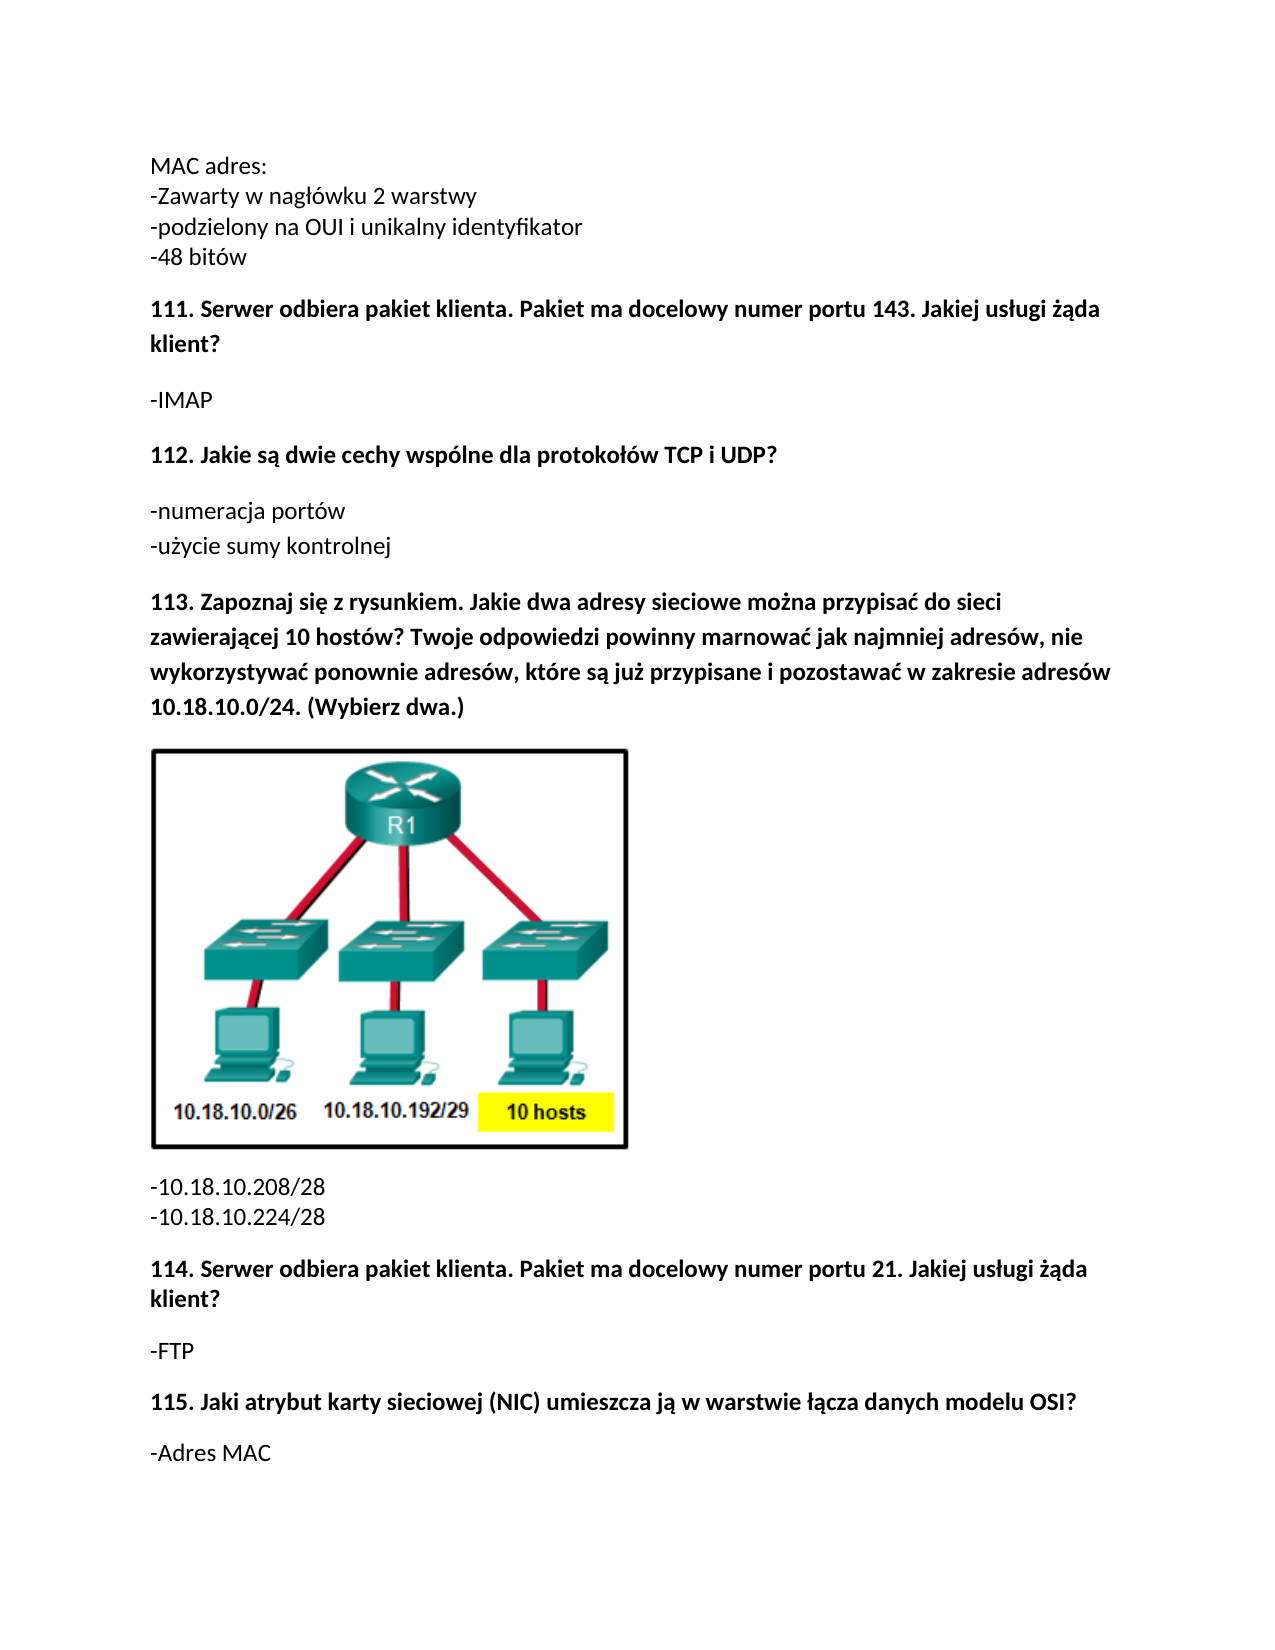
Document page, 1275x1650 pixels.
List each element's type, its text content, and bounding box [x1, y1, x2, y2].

text 114. Serwer odbiera pakiet klienta. Pakiet ma docelowy numer portu 21. Jakiej usługi żąda klient? [150, 1253, 1125, 1314]
text MAC adres: -Zawarty w nagłówku 2 warstwy -podzielony na OUI i unikalny identyfikator -48 bitów [150, 150, 1125, 272]
text 115. Jaki atrybut karty sieciowej (NIC) umieszcza ją w warstwie łącza danych modelu OSI? [150, 1386, 1125, 1417]
text -Adres MAC [150, 1437, 1125, 1468]
text 113. Zapoznaj się z rysunkiem. Jakie dwa adresy sieciowe można przypisać do sieci zawierającej 10 hostów? Twoje odpowiedzi powinny marnować jak najmniej adresów, nie wykorzystywać ponownie adresów, które są już przypisane i pozostawać w zakresie adresów 10.18.10.0/24. (Wybierz dwa.) [150, 586, 1125, 722]
text 111. Serwer odbiera pakiet klienta. Pakiet ma docelowy numer portu 143. Jakiej usługi żąda klient? [150, 293, 1125, 358]
text -FTP [150, 1335, 1125, 1365]
text 112. Jakie są dwie cechy wspólne dla protokołów TCP i UDP? [150, 439, 1125, 470]
text -IMAP [150, 384, 1125, 414]
text -numeracja portów -użycie sumy kontrolnej [150, 495, 1125, 561]
text -10.18.10.208/28 -10.18.10.224/28 [150, 1171, 1125, 1232]
